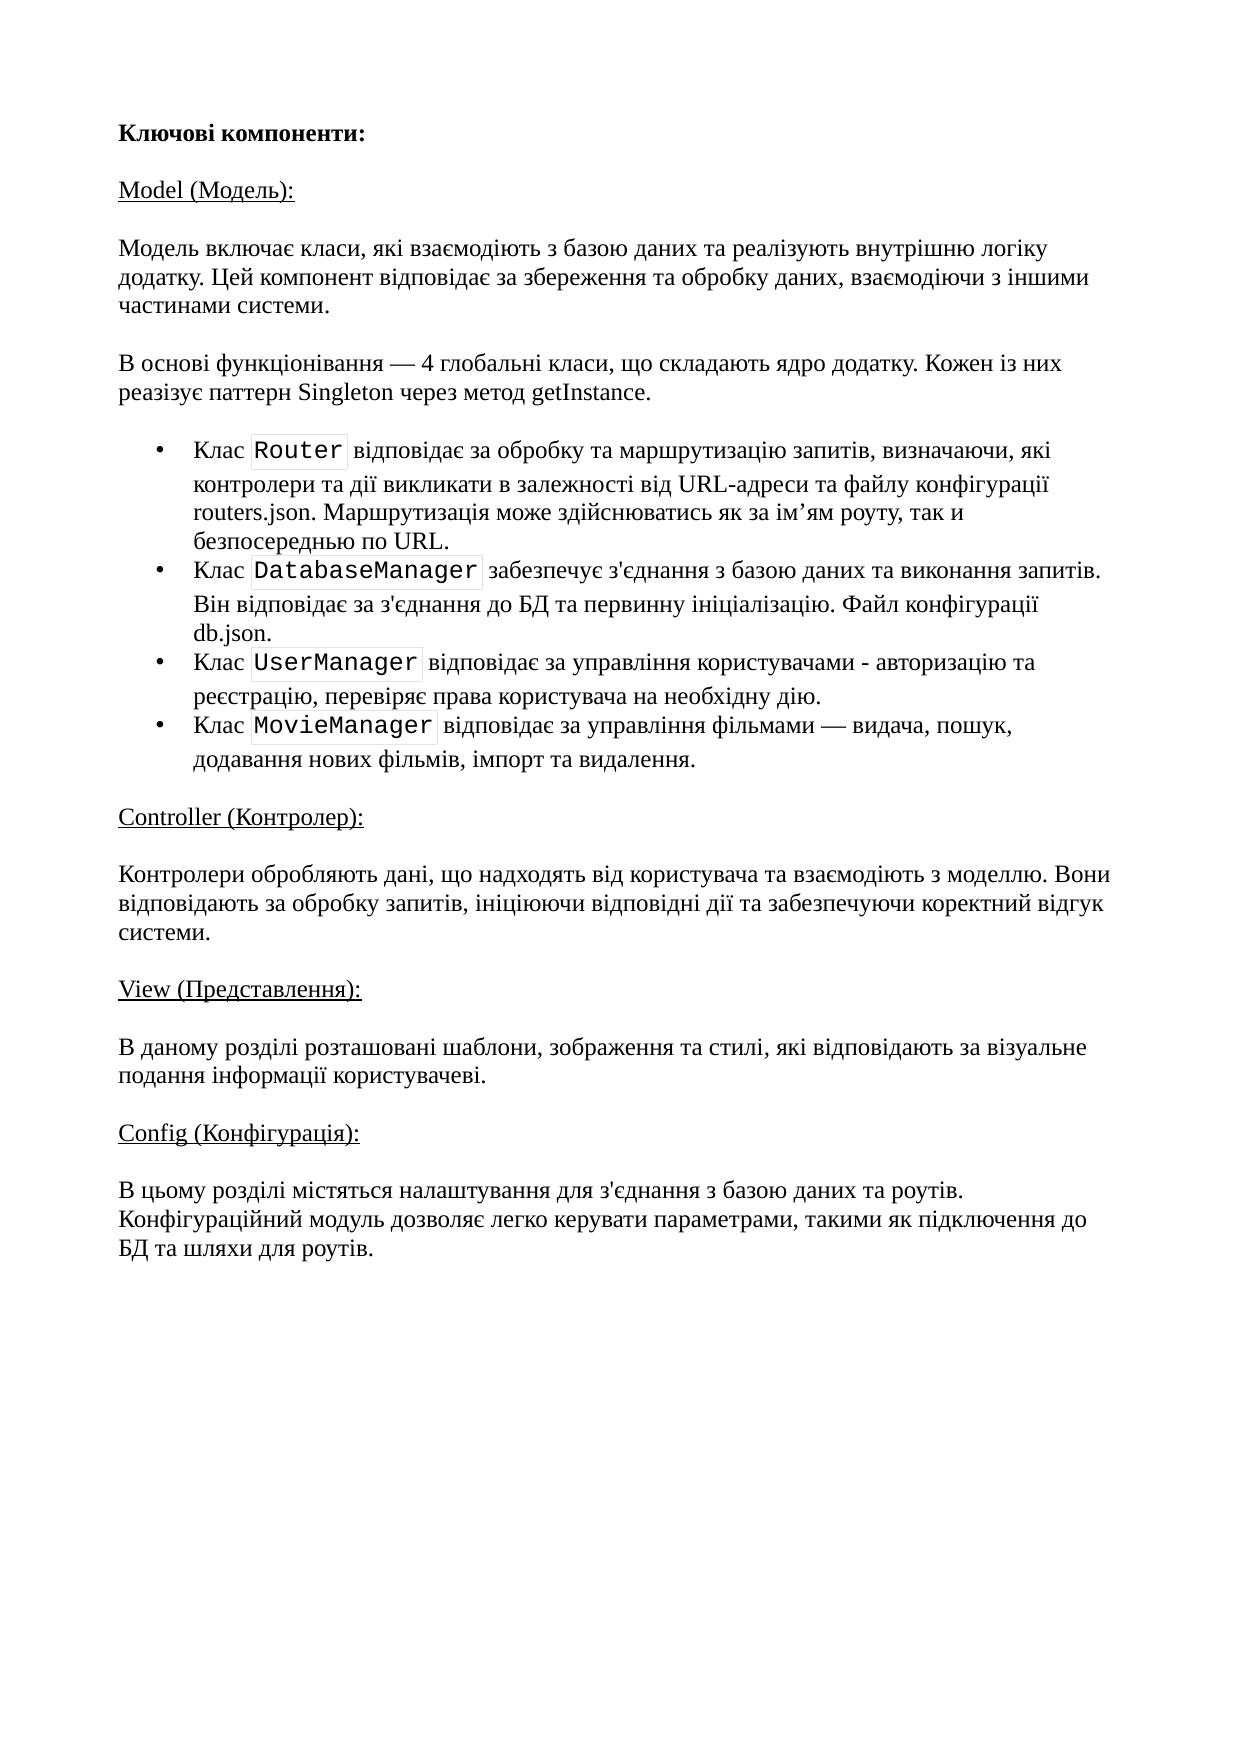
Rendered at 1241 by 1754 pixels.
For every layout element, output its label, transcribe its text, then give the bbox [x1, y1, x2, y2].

list Клас DatabaseManager забезпечує з'єднання з базою даних та виконання запитів. Він відповідає за з'єднання до БД та первинну ініціалізацію. Файл конфігурації db.json. [156, 555, 1122, 647]
text В основі функціонівання — 4 глобальні класи, що складають ядро додатку. Кожен із них реазізує паттерн Singleton через метод getInstance. [118, 348, 1122, 406]
list Клас MovieManager відповідає за управління фільмами — видача, пошук, додавання нових фільмів, імпорт та видалення. [156, 710, 1122, 773]
text В даному розділі розташовані шаблони, зображення та стилі, які відповідають за візуальне подання інформації користувачеві. [118, 1032, 1122, 1089]
list Клас Router відповідає за обробку та маршрутизацію запитів, визначаючи, які контролери та дії викликати в залежності від URL-адреси та файлу конфігурації routers.json. Маршрутизація може здійснюватись як за ім’ям роуту, так и безпосереднью по URL. [156, 434, 1122, 555]
text View (Представлення): [118, 974, 1122, 1003]
text В цьому розділі містяться налаштування для з'єднання з базою даних та роутів. Конфігураційний модуль дозволяє легко керувати параметрами, такими як підключення до БД та шляхи для роутів. [118, 1176, 1122, 1262]
text Config (Конфігурація): [118, 1118, 1122, 1147]
text Контролери обробляють дані, що надходять від користувача та взаємодіють з моделлю. Вони відповідають за обробку запитів, ініціюючи відповідні дії та забезпечуючи коректний відгук системи. [118, 859, 1122, 946]
text Модель включає класи, які взаємодіють з базою даних та реалізують внутрішню логіку додатку. Цей компонент відповідає за збереження та обробку даних, взаємодіючи з іншими частинами системи. [118, 233, 1122, 319]
text Controller (Контролер): [118, 802, 1122, 831]
text Model (Модель): [118, 176, 1122, 204]
list Клас UserManager відповідає за управління користувачами - авторизацію та реєстрацію, перевіряє права користувача на необхідну дію. [156, 647, 1122, 710]
text Ключові компоненти: [118, 118, 1122, 147]
